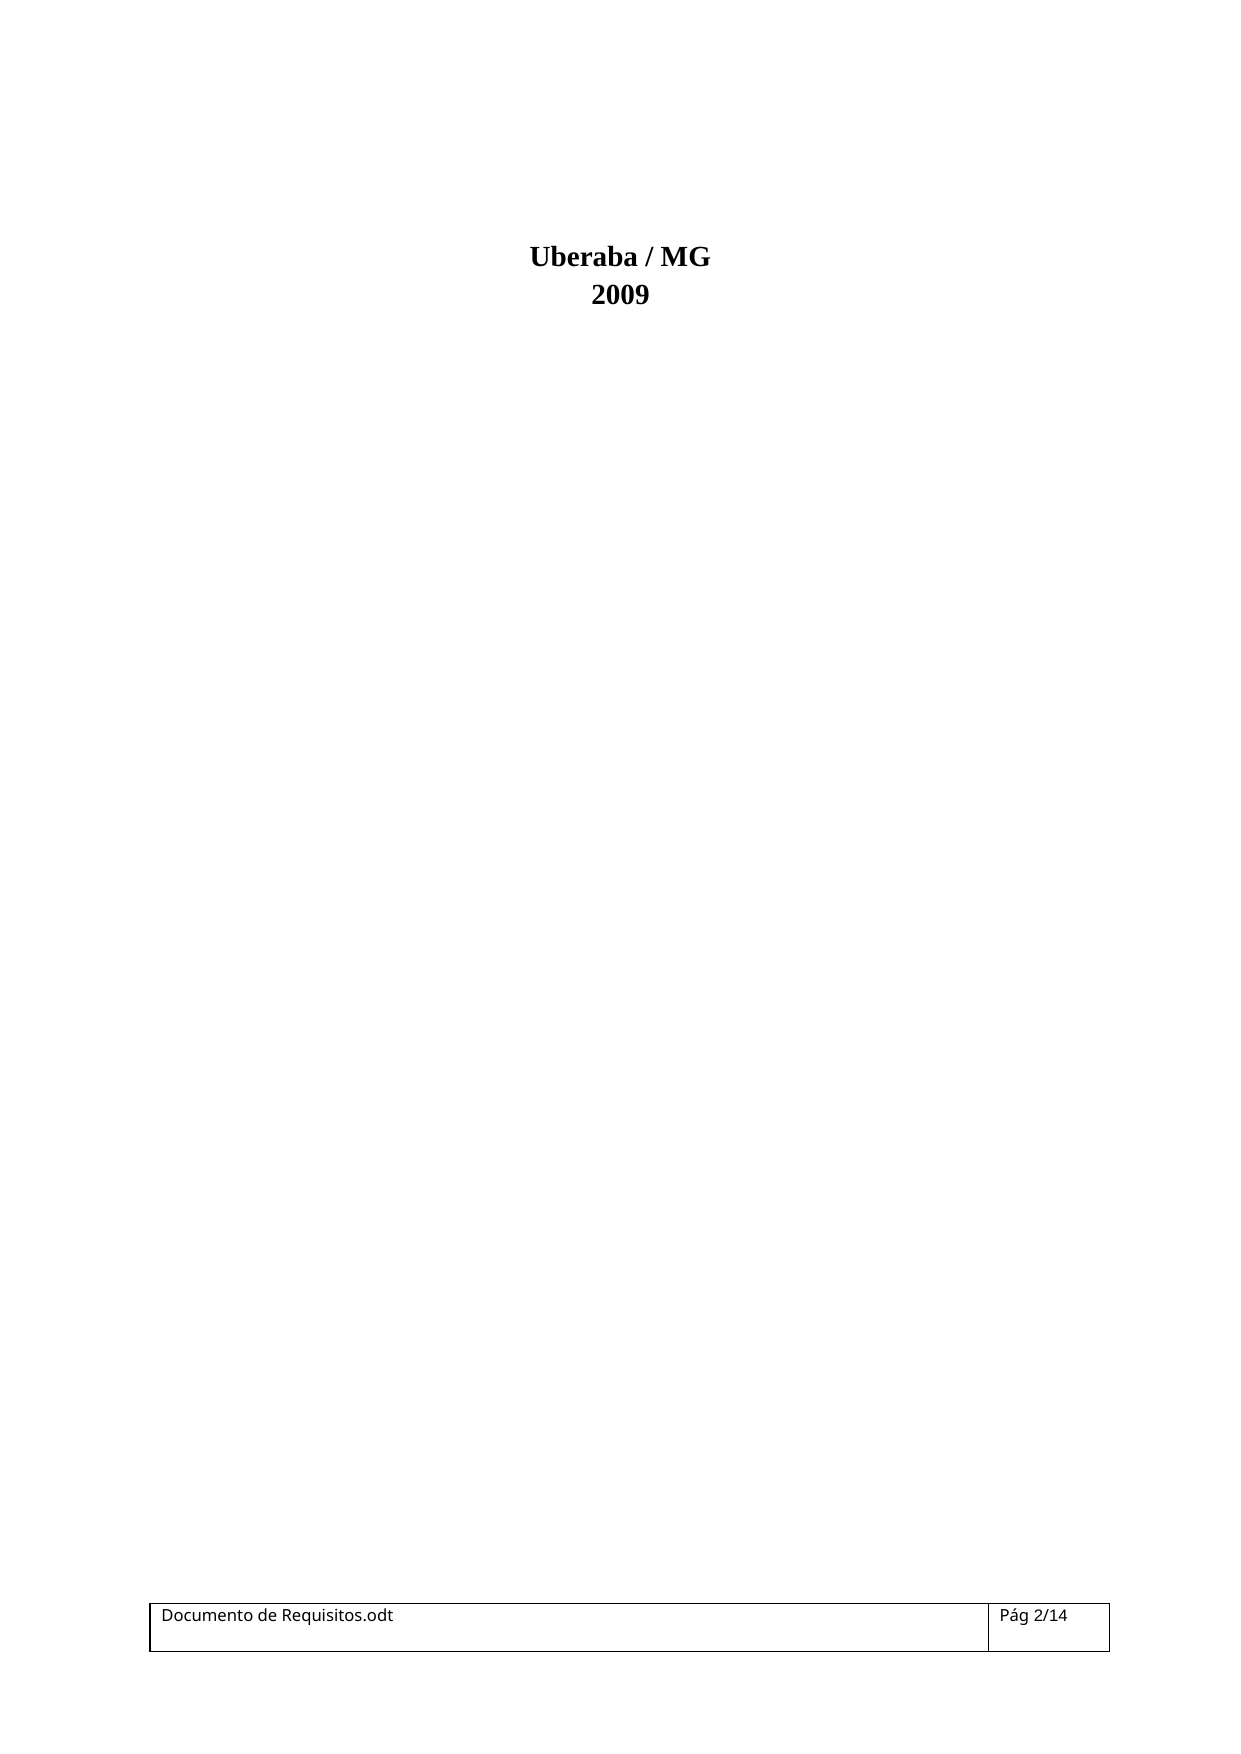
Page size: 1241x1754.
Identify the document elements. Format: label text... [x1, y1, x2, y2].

text Uberaba / MG [150, 239, 1090, 272]
text 2009 [150, 277, 1090, 311]
